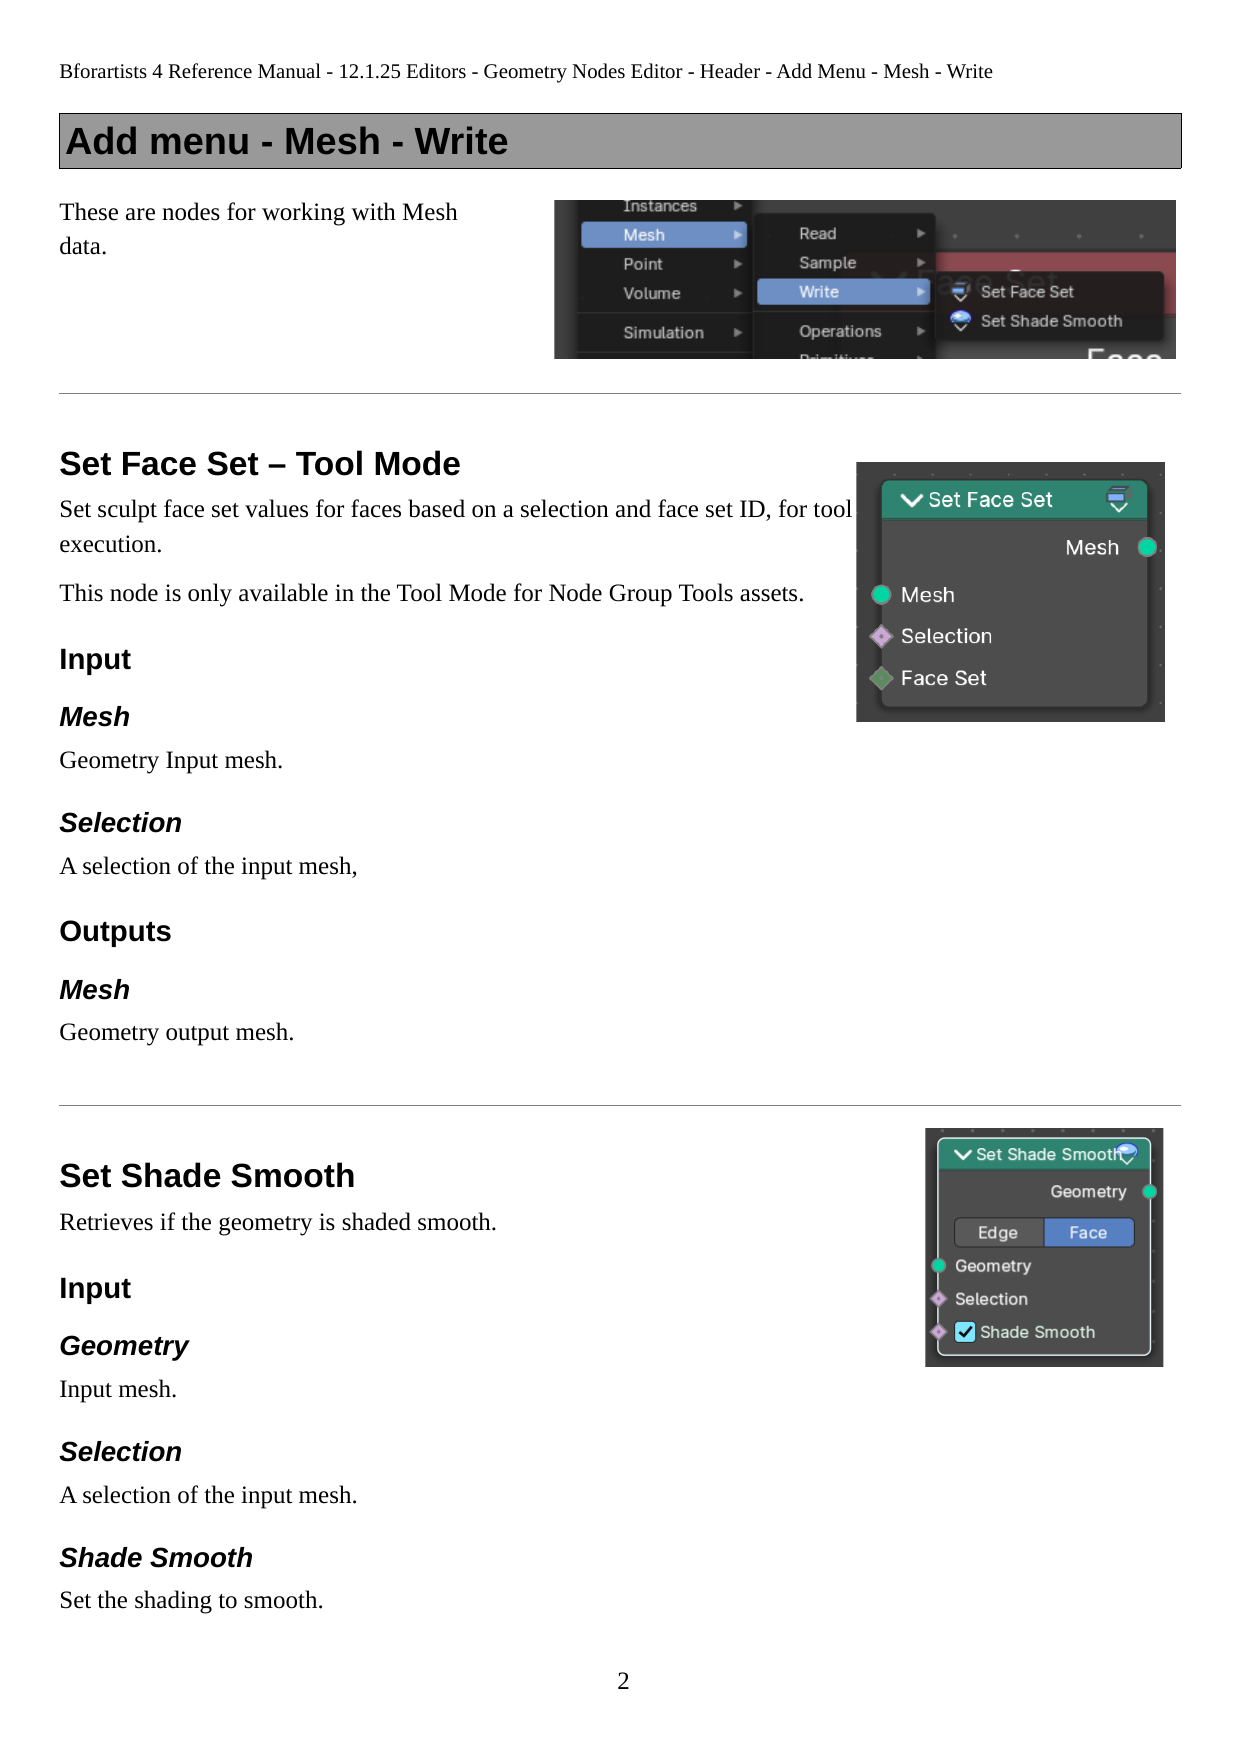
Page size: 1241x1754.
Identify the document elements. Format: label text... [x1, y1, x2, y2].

subtitle [1164, 1156, 1181, 1194]
text Geometry output mesh. [59, 1017, 1181, 1046]
text A selection of the input mesh. [59, 1480, 1181, 1508]
subtitle Shade Smooth [59, 1541, 1181, 1573]
subtitle Selection [59, 1435, 1181, 1467]
subtitle Set Face Set – Tool Mode [59, 443, 1181, 482]
picture [554, 200, 1176, 359]
subtitle Mesh [59, 700, 1181, 732]
subtitle [1164, 1271, 1181, 1304]
subtitle [1164, 1329, 1181, 1361]
text This node is only available in the Tool Mode for Node Group Tools assets. [59, 578, 856, 607]
text Set sculpt face set values for faces based on a selection and face set ID, for tool execution. [59, 494, 856, 558]
subtitle Geometry [59, 1329, 925, 1361]
text Geometry Input mesh. [59, 745, 1181, 773]
text Set the shading to smooth. [59, 1586, 1181, 1614]
subtitle Selection [59, 806, 1181, 838]
text Retrieves if the geometry is shaded smooth. [59, 1207, 925, 1236]
text A selection of the input mesh, [59, 851, 1181, 879]
table_header Add menu - Mesh - Write [60, 114, 1181, 168]
text Input mesh. [59, 1374, 1181, 1402]
subtitle Input [59, 1271, 925, 1304]
subtitle Set Shade Smooth [59, 1156, 925, 1194]
text These are nodes for working with Mesh data. [59, 197, 1181, 260]
subtitle [1165, 642, 1181, 675]
subtitle Input [59, 642, 856, 675]
subtitle Outputs [59, 914, 1181, 948]
subtitle Mesh [59, 973, 1181, 1005]
picture [925, 1128, 1164, 1367]
picture [856, 462, 1165, 722]
